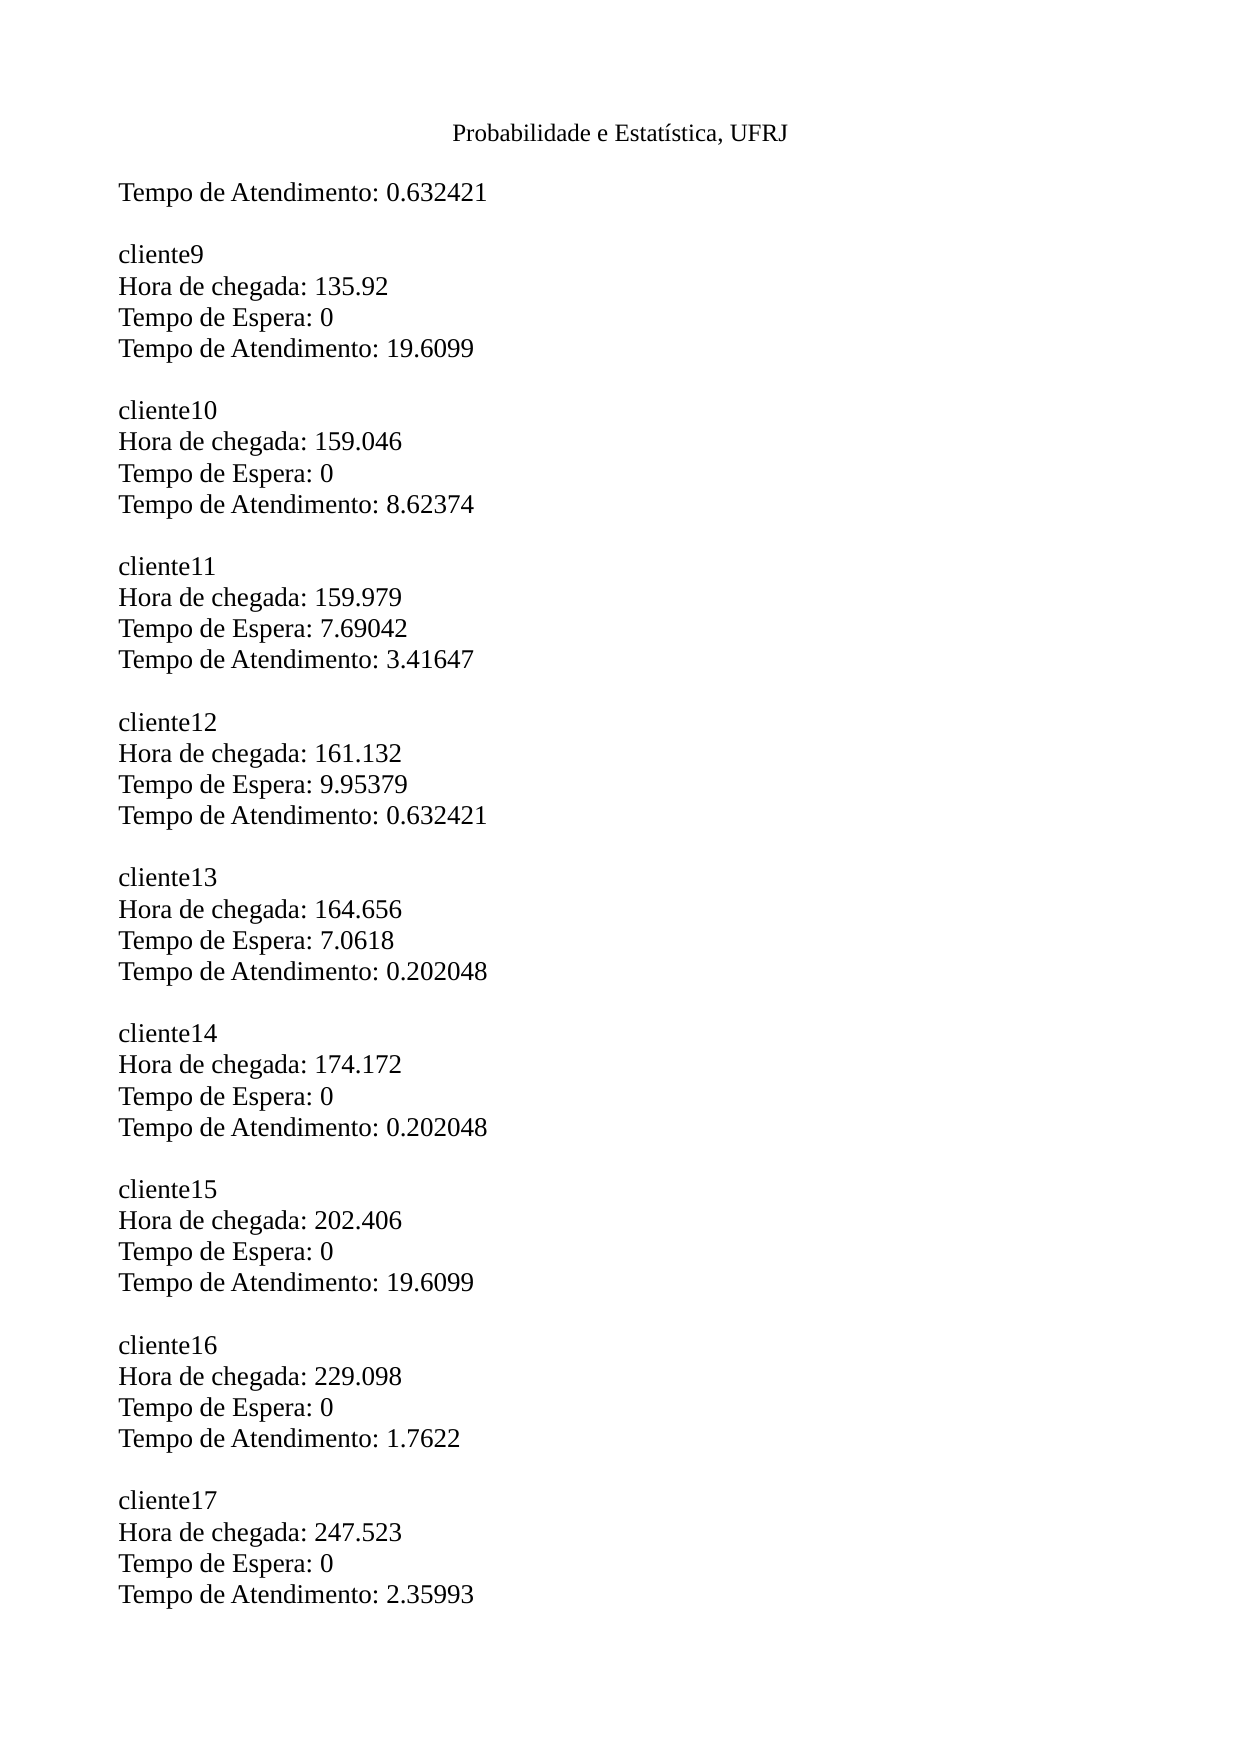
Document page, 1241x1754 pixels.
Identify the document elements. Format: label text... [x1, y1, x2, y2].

text Tempo de Espera: 0 [118, 1391, 1122, 1422]
text cliente12 [118, 706, 1122, 737]
text cliente16 [118, 1329, 1122, 1360]
text Tempo de Atendimento: 19.6099 [118, 332, 1122, 363]
text Tempo de Atendimento: 0.202048 [118, 955, 1122, 986]
text Tempo de Atendimento: 0.632421 [118, 799, 1122, 830]
text Tempo de Atendimento: 8.62374 [118, 488, 1122, 519]
text cliente15 [118, 1173, 1122, 1204]
text Tempo de Espera: 0 [118, 457, 1122, 488]
text Hora de chegada: 247.523 [118, 1516, 1122, 1547]
text cliente13 [118, 862, 1122, 893]
text Tempo de Espera: 0 [118, 1235, 1122, 1266]
text Hora de chegada: 159.046 [118, 426, 1122, 457]
text Hora de chegada: 159.979 [118, 581, 1122, 612]
text Tempo de Atendimento: 19.6099 [118, 1266, 1122, 1298]
text cliente11 [118, 550, 1122, 581]
text cliente14 [118, 1017, 1122, 1048]
text Hora de chegada: 161.132 [118, 737, 1122, 768]
text cliente10 [118, 394, 1122, 426]
text Tempo de Atendimento: 0.632421 [118, 176, 1122, 207]
text Tempo de Atendimento: 3.41647 [118, 643, 1122, 675]
text Tempo de Atendimento: 2.35993 [118, 1578, 1122, 1609]
text Tempo de Atendimento: 0.202048 [118, 1111, 1122, 1142]
text cliente9 [118, 239, 1122, 270]
text Hora de chegada: 174.172 [118, 1048, 1122, 1079]
text Tempo de Atendimento: 1.7622 [118, 1422, 1122, 1453]
text Hora de chegada: 135.92 [118, 270, 1122, 301]
text Hora de chegada: 202.406 [118, 1204, 1122, 1235]
text Tempo de Espera: 7.69042 [118, 612, 1122, 643]
text Tempo de Espera: 7.0618 [118, 924, 1122, 955]
text Hora de chegada: 164.656 [118, 893, 1122, 924]
text Tempo de Espera: 0 [118, 301, 1122, 332]
text Tempo de Espera: 0 [118, 1547, 1122, 1578]
text Tempo de Espera: 9.95379 [118, 768, 1122, 799]
text Tempo de Espera: 0 [118, 1079, 1122, 1111]
text cliente17 [118, 1484, 1122, 1516]
text Hora de chegada: 229.098 [118, 1360, 1122, 1391]
